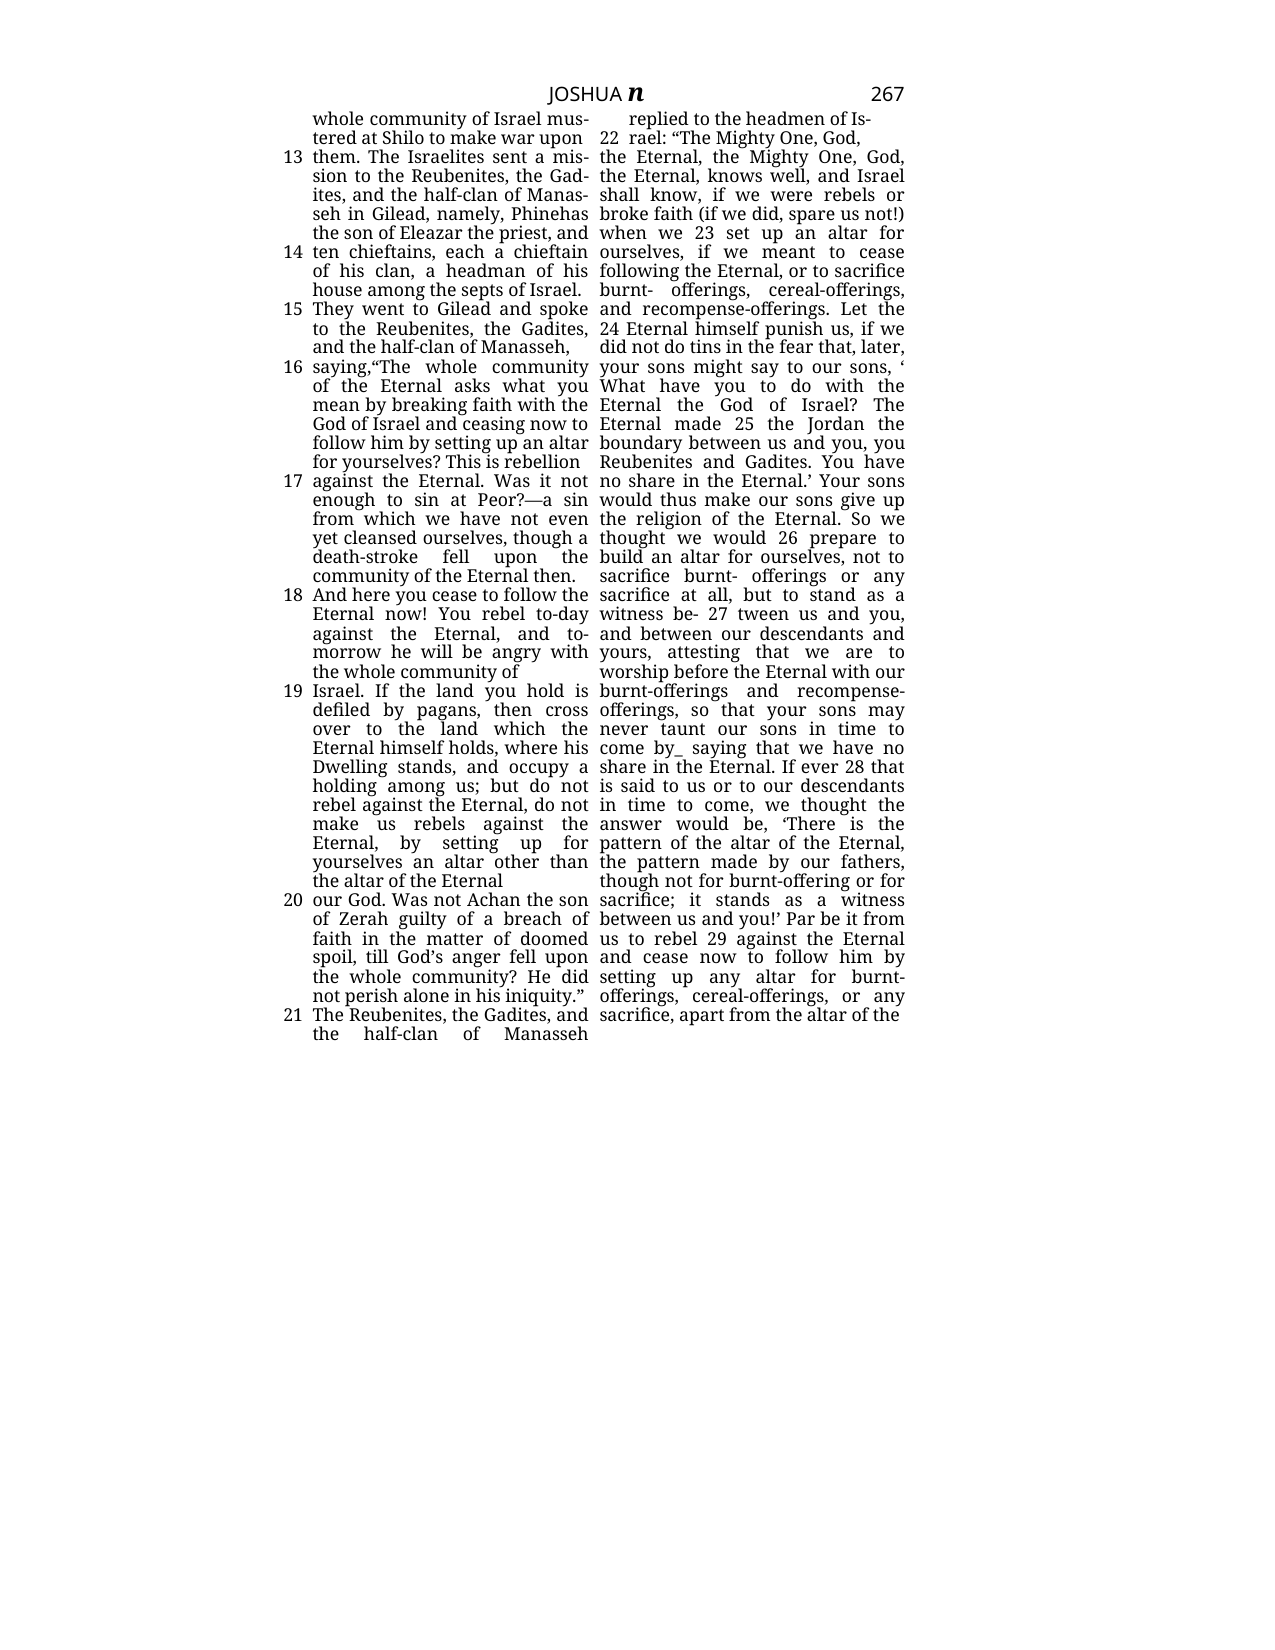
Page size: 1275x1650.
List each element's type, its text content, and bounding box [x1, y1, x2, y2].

list rael: “The Mighty One, God, [599, 129, 905, 148]
list And here you cease to follow the Eternal now! You rebel to-day against the Eternal, and to-morrow he will be angry with the whole community of [283, 587, 589, 682]
list ten chieftains, each a chieftain of his clan, a headman of his house among the septs of Israel. [283, 243, 589, 301]
text the Eternal, the Mighty One, God, the Eternal, knows well, and Israel shall know, if we were rebels or broke faith (if we did, spare us not!) when we 23 set up an altar for ourselves, if we meant to cease following the Eternal, or to sacrifice burnt- offerings, cereal-offerings, and recompense-offerings. Let the 24 Eternal himself punish us, if we did not do tins in the fear that, later, your sons might say to our sons, ‘ What have you to do with the Eternal the God of Israel? The Eternal made 25 the Jordan the boundary be­tween us and you, you Reuben­ites and Gadites. You have no share in the Eternal.’ Your sons would thus make our sons give up the religion of the Eter­nal. So we thought we would 26 prepare to build an altar for ourselves, not to sacrifice burnt- offerings or any sacrifice at all, but to stand as a witness be- 27 tween us and you, and between our descendants and yours, at­testing that we are to worship before the Eternal with our burnt-offerings and recompense- offerings, so that your sons may never taunt our sons in time to come by_ saying that we have no share in the Eternal. If ever 28 that is said to us or to our descendants in time to come, we thought the answer would be, ‘There is the pattern of the altar of the Eternal, the pat­tern made by our fathers, though not for burnt-offering or for sacrifice; it stands as a witness between us and you!’ Par be it from us to rebel 29 against the Eternal and cease now to follow him by setting up any altar for burnt-offerings, cereal-offerings, or any sacrifice, apart from the altar of the [599, 148, 905, 1025]
list saying,“The whole community of the Eternal asks what you mean by breaking faith with the God of Israel and ceasing now to fol­low him by setting up an altar for yourselves? This is rebellion [283, 358, 589, 472]
list The Reubenites, the Gadites, and the half-clan of Manasseh [283, 1006, 589, 1044]
list them. The Israelites sent a mis­sion to the Reubenites, the Gad­ites, and the half-clan of Manas- seh in Gilead, namely, Phinehas the son of Eleazar the priest, and [283, 148, 589, 243]
list They went to Gilead and spoke to the Reubenites, the Gadites, and the half-clan of Manasseh, [283, 301, 589, 358]
list against the Eternal. Was it not enough to sin at Peor?—a sin from which we have not even yet cleansed ourselves, though a death-stroke fell upon the community of the Eternal then. [283, 472, 589, 587]
list Israel. If the land you hold is defiled by pagans, then cross over to the land which the Eternal himself holds, where his Dwelling stands, and oc­cupy a holding among us; but do not rebel against the Eter­nal, do not make us rebels against the Eternal, by setting up for yourselves an altar other than the altar of the Eternal [283, 682, 589, 892]
list replied to the headmen of Is- [599, 110, 905, 129]
text whole community of Israel mus­tered at Shilo to make war upon [312, 110, 589, 148]
list our God. Was not Achan the son of Zerah guilty of a breach of faith in the matter of doomed spoil, till God’s anger fell upon the whole community? He did not perish alone in his iniquity.” [283, 892, 589, 1006]
